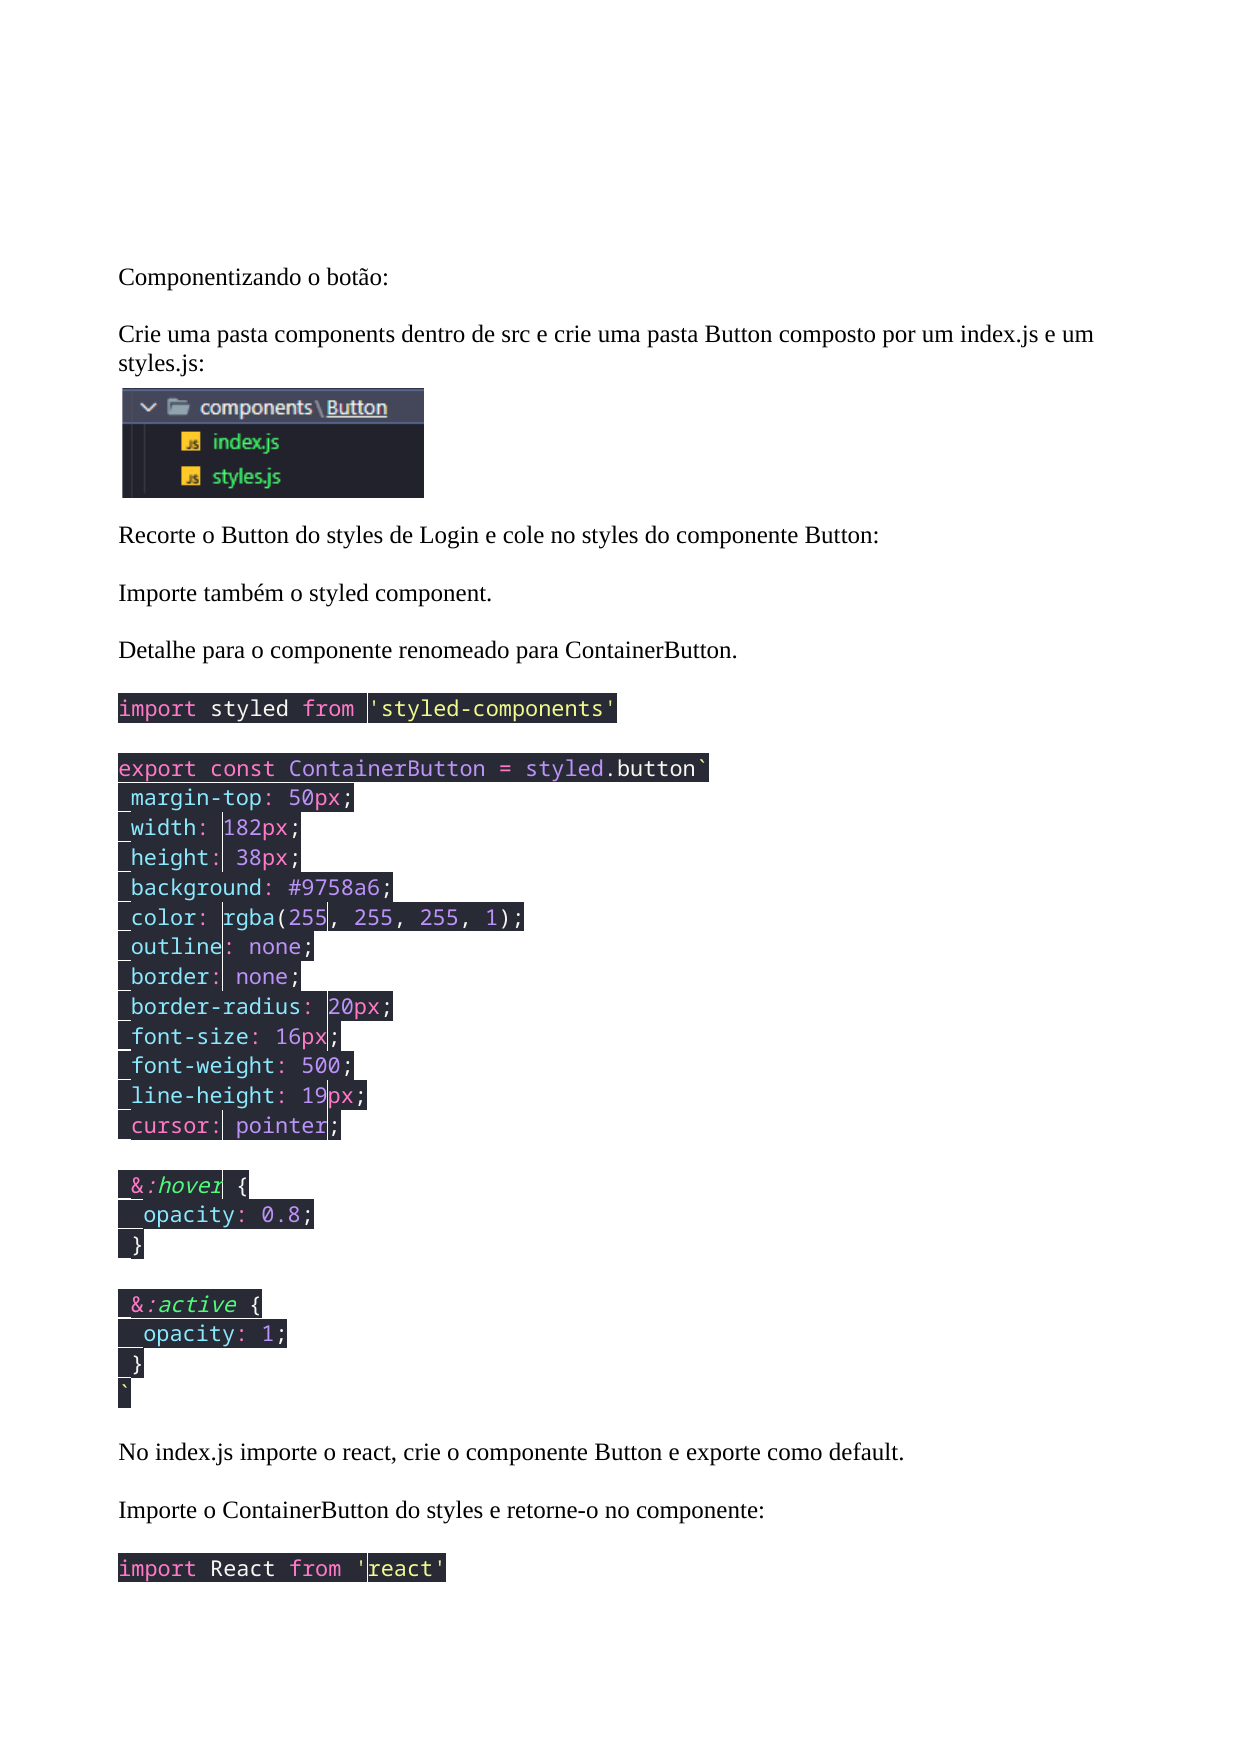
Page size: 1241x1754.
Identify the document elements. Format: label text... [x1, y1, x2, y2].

text border: none; [118, 961, 1122, 991]
text Importe também o styled component. [118, 578, 1122, 607]
text Crie uma pasta components dentro de src e crie uma pasta Button composto por um index.js e um styles.js: [118, 319, 1122, 377]
text } [118, 1229, 1122, 1259]
text &:hover { [118, 1169, 1122, 1199]
text line-height: 19px; [118, 1080, 1122, 1110]
text Recorte o Button do styles de Login e cole no styles do componente Button: [118, 521, 1122, 549]
text Detalhe para o componente renomeado para ContainerButton. [118, 636, 1122, 664]
text Componentizando o botão: [118, 262, 1122, 291]
text font-weight: 500; [118, 1051, 1122, 1080]
text } [118, 1348, 1122, 1378]
text font-size: 16px; [118, 1021, 1122, 1051]
text height: 38px; [118, 842, 1122, 872]
text background: #9758a6; [118, 872, 1122, 902]
text import styled from 'styled-components' [118, 693, 1122, 723]
text width: 182px; [118, 812, 1122, 842]
text opacity: 1; [118, 1318, 1122, 1348]
text opacity: 0.8; [118, 1199, 1122, 1229]
text outline: none; [118, 931, 1122, 961]
text border-radius: 20px; [118, 991, 1122, 1021]
text cursor: pointer; [118, 1110, 1122, 1140]
text import React from 'react' [118, 1552, 1122, 1582]
text &:active { [118, 1289, 1122, 1318]
text Importe o ContainerButton do styles e retorne-o no componente: [118, 1495, 1122, 1524]
text No index.js importe o react, crie o componente Button e exporte como default. [118, 1437, 1122, 1466]
text color: rgba(255, 255, 255, 1); [118, 902, 1122, 931]
text margin-top: 50px; [118, 782, 1122, 812]
text export const ContainerButton = styled.button` [118, 753, 1122, 782]
picture [122, 388, 424, 498]
text ` [118, 1378, 1122, 1408]
